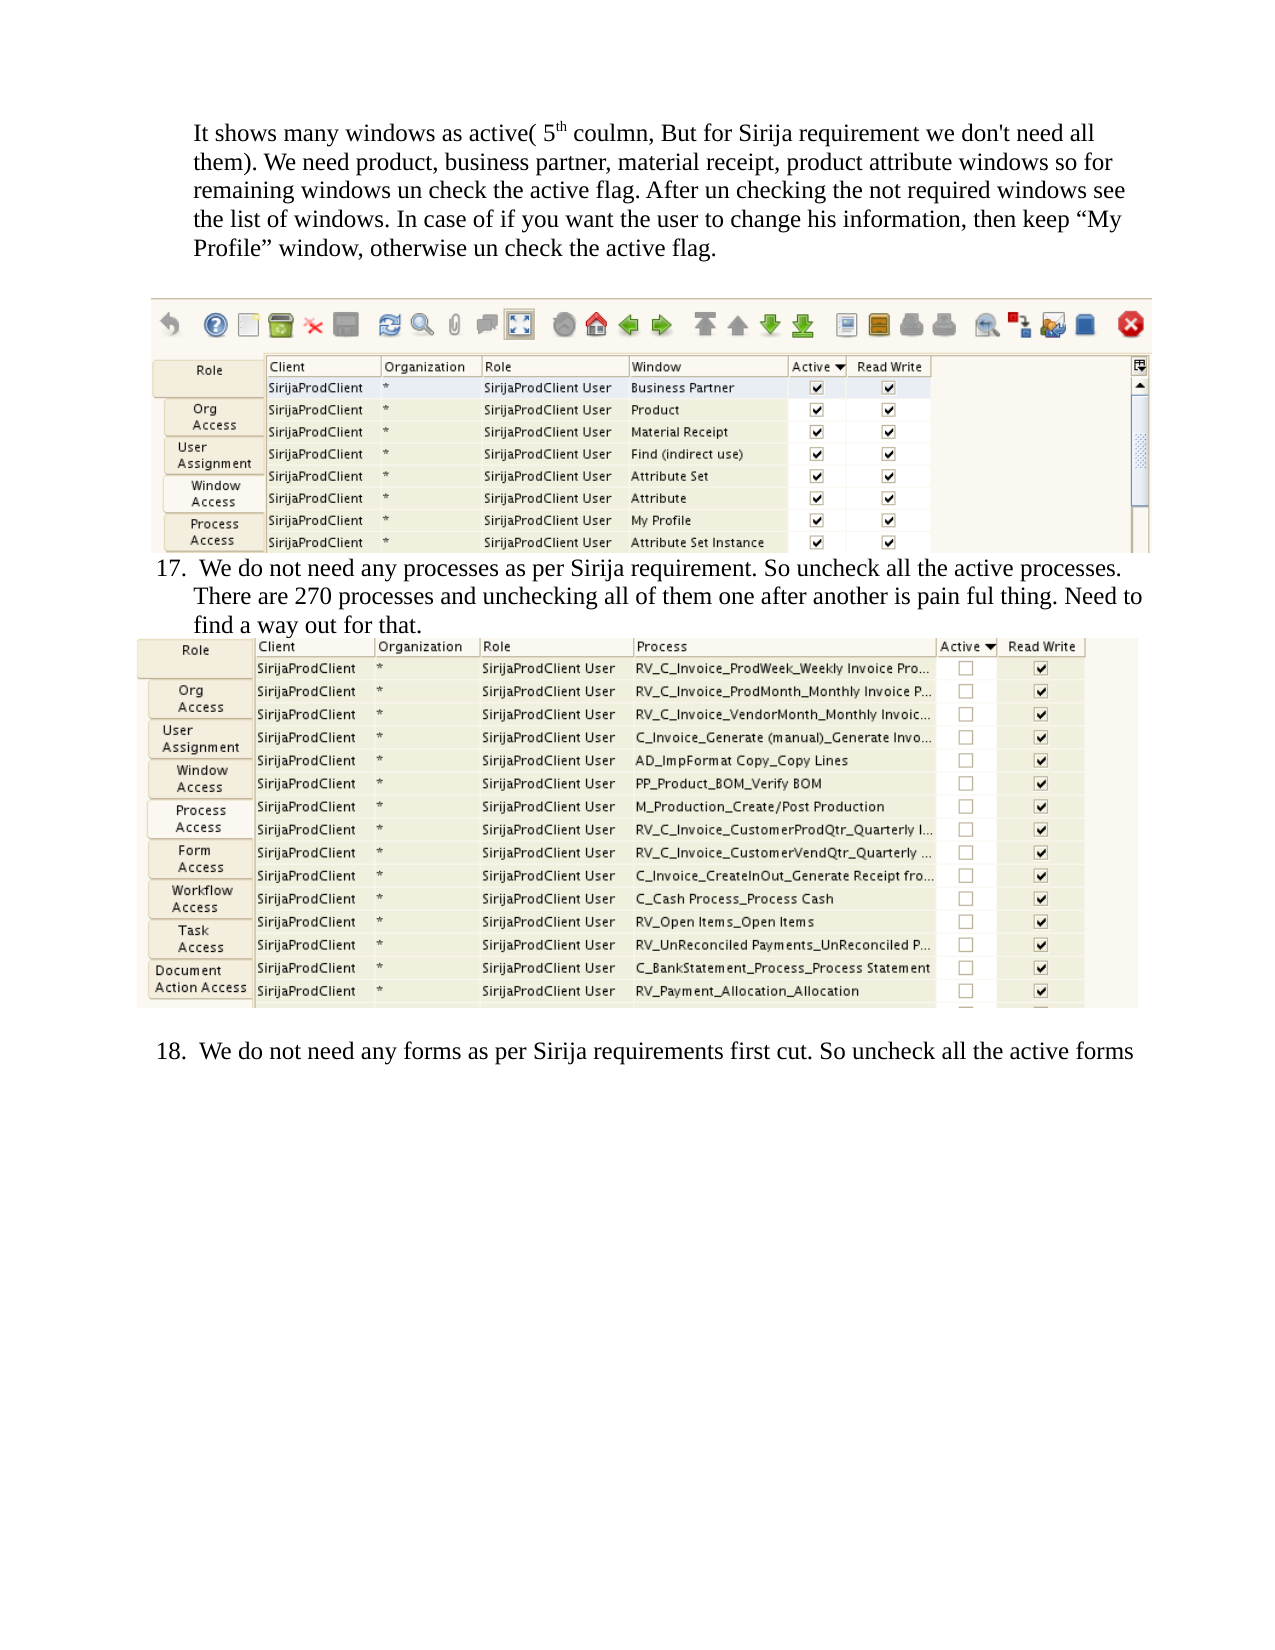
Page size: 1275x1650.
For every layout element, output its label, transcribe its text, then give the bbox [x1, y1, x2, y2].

picture [136, 638, 1139, 1008]
list We do not need any forms as per Sirija requirements first cut. So uncheck all the active forms [156, 1036, 1157, 1065]
list We do not need any processes as per Sirija requirement. So uncheck all the active processes. There are 270 processes and unchecking all of them one after another is pain ful thing. Need to find a way out for that. [156, 291, 1157, 639]
picture [151, 298, 1153, 553]
list It shows many windows as active( 5th coulmn, But for Sirija requirement we don't need all them). We need product, business partner, material receipt, product attribute windows so for remaining windows un check the active flag. After un checking the not required windows see the list of windows. In case of if you want the user to change his information, then keep “My Profile” window, otherwise un check the active flag. [156, 118, 1157, 262]
